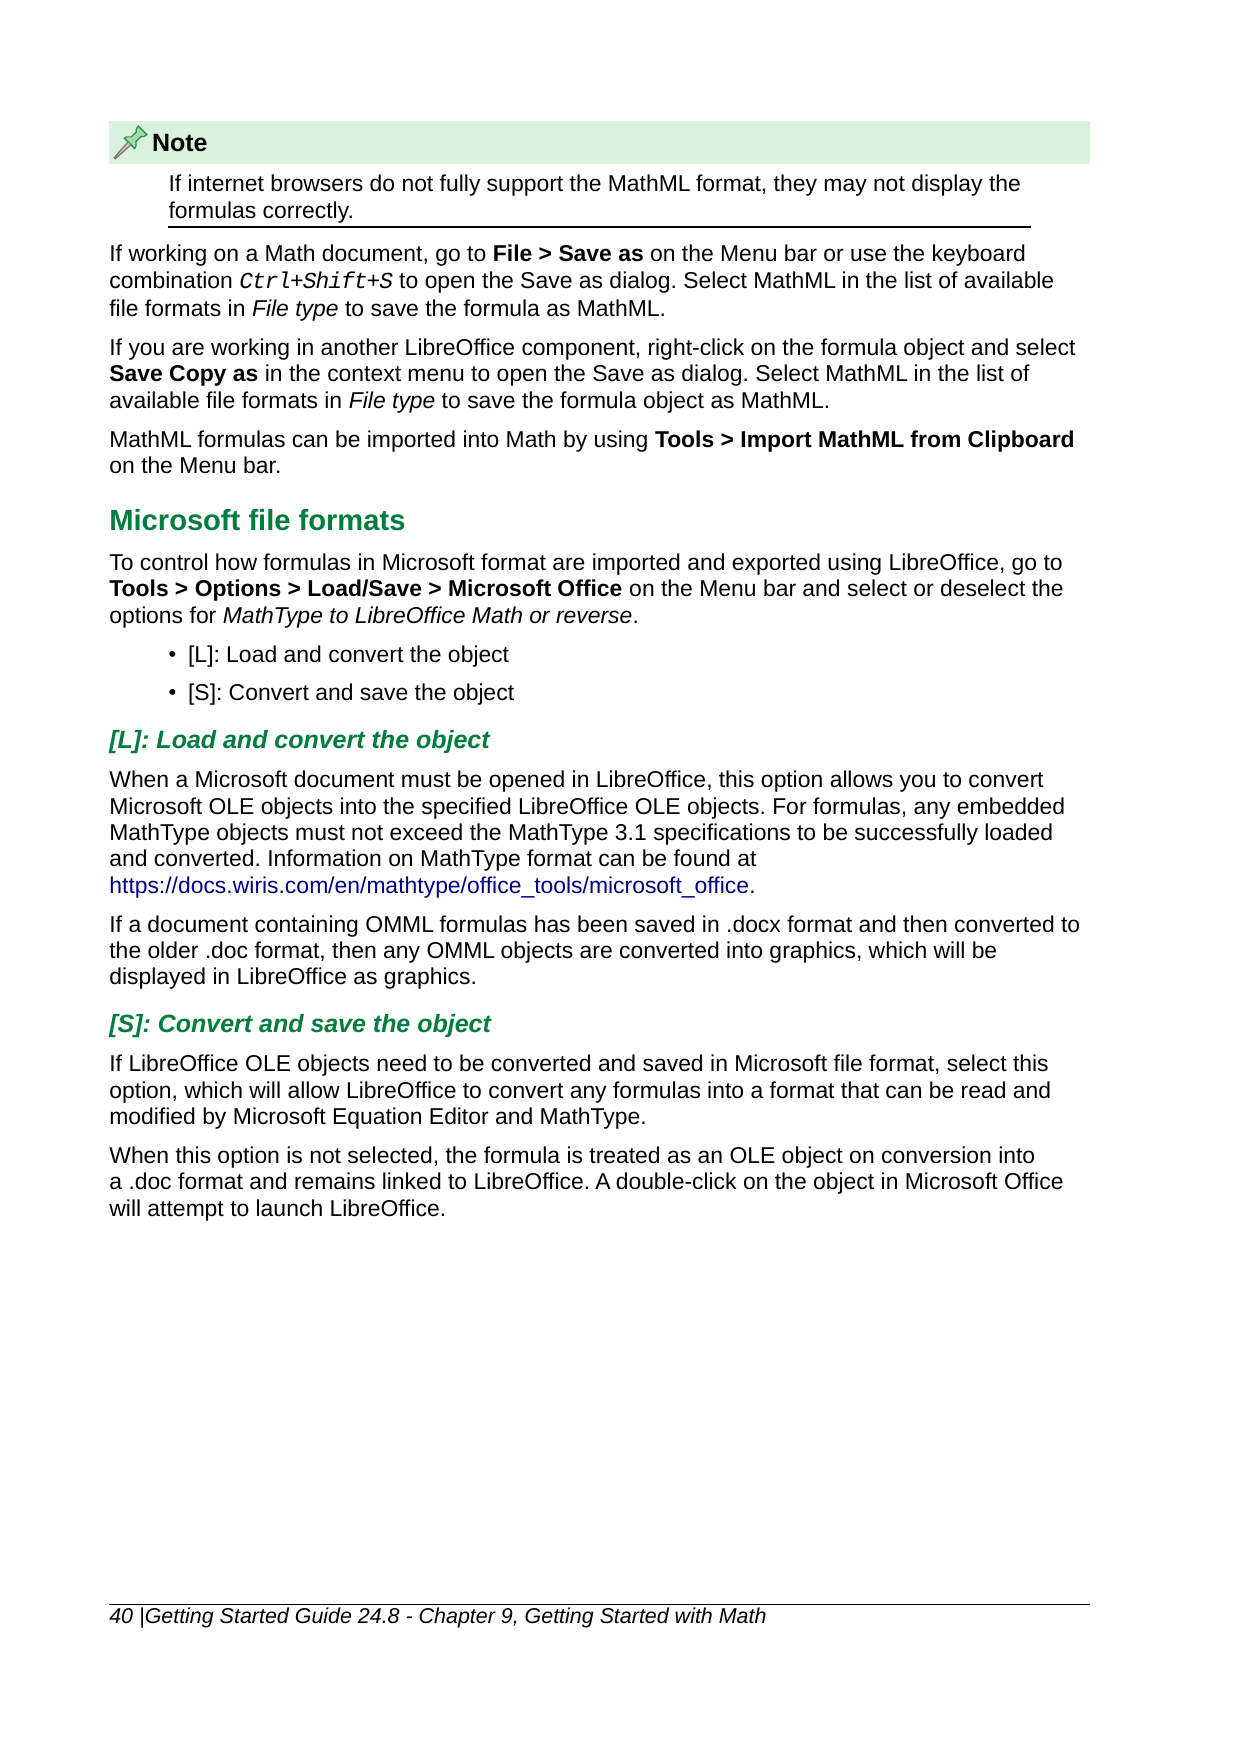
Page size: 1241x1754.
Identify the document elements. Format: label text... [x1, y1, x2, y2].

subtitle Microsoft file formats [109, 503, 1090, 537]
text If LibreOffice OLE objects need to be converted and saved in Microsoft file format, select this option, which will allow LibreOffice to convert any formulas into a format that can be read and modified by Microsoft Equation Editor and MathType. [109, 1050, 1090, 1129]
list [L]: Load and convert the object [168, 641, 1090, 667]
text If working on a Math document, go to File > Save as on the Menu bar or use the keyboard combination Ctrl+Shift+S to open the Save as dialog. Select MathML in the list of available file formats in File type to save the formula as MathML. [109, 240, 1090, 321]
text When this option is not selected, the formula is treated as an OLE object on conversion into a .doc format and remains linked to LibreOffice. A double-click on the object in Microsoft Office will attempt to launch LibreOffice. [109, 1142, 1090, 1221]
text If a document containing OMML formulas has been saved in .docx format and then converted to the older .doc format, then any OMML objects are converted into graphics, which will be displayed in LibreOffice as graphics. [109, 911, 1090, 990]
text If you are working in another LibreOffice component, right-click on the formula object and select Save Copy as in the context menu to open the Save as dialog. Select MathML in the list of available file formats in File type to save the formula object as MathML. [109, 334, 1090, 413]
subtitle [S]: Convert and save the object [109, 1009, 1090, 1038]
text If internet browsers do not fully support the MathML format, they may not display the formulas correctly. [168, 170, 1031, 226]
list [S]: Convert and save the object [168, 679, 1090, 706]
text When a Microsoft document must be opened in LibreOffice, this option allows you to convert Microsoft OLE objects into the specified LibreOffice OLE objects. For formulas, any embedded MathType objects must not exceed the MathType 3.1 specifications to be successfully loaded and converted. Information on MathType format can be found at https://docs.wiris.com/en/mathtype/office_tools/microsoft_office. [109, 766, 1090, 898]
subtitle Note [109, 121, 1090, 164]
list To control how formulas in Microsoft format are imported and exported using LibreOffice, go to Tools > Options > Load/Save > Microsoft Office on the Menu bar and select or deselect the options for MathType to LibreOffice Math or reverse. [109, 549, 1090, 628]
subtitle [L]: Load and convert the object [109, 725, 1090, 754]
text MathML formulas can be imported into Math by using Tools > Import MathML from Clipboard on the Menu bar. [109, 426, 1090, 478]
